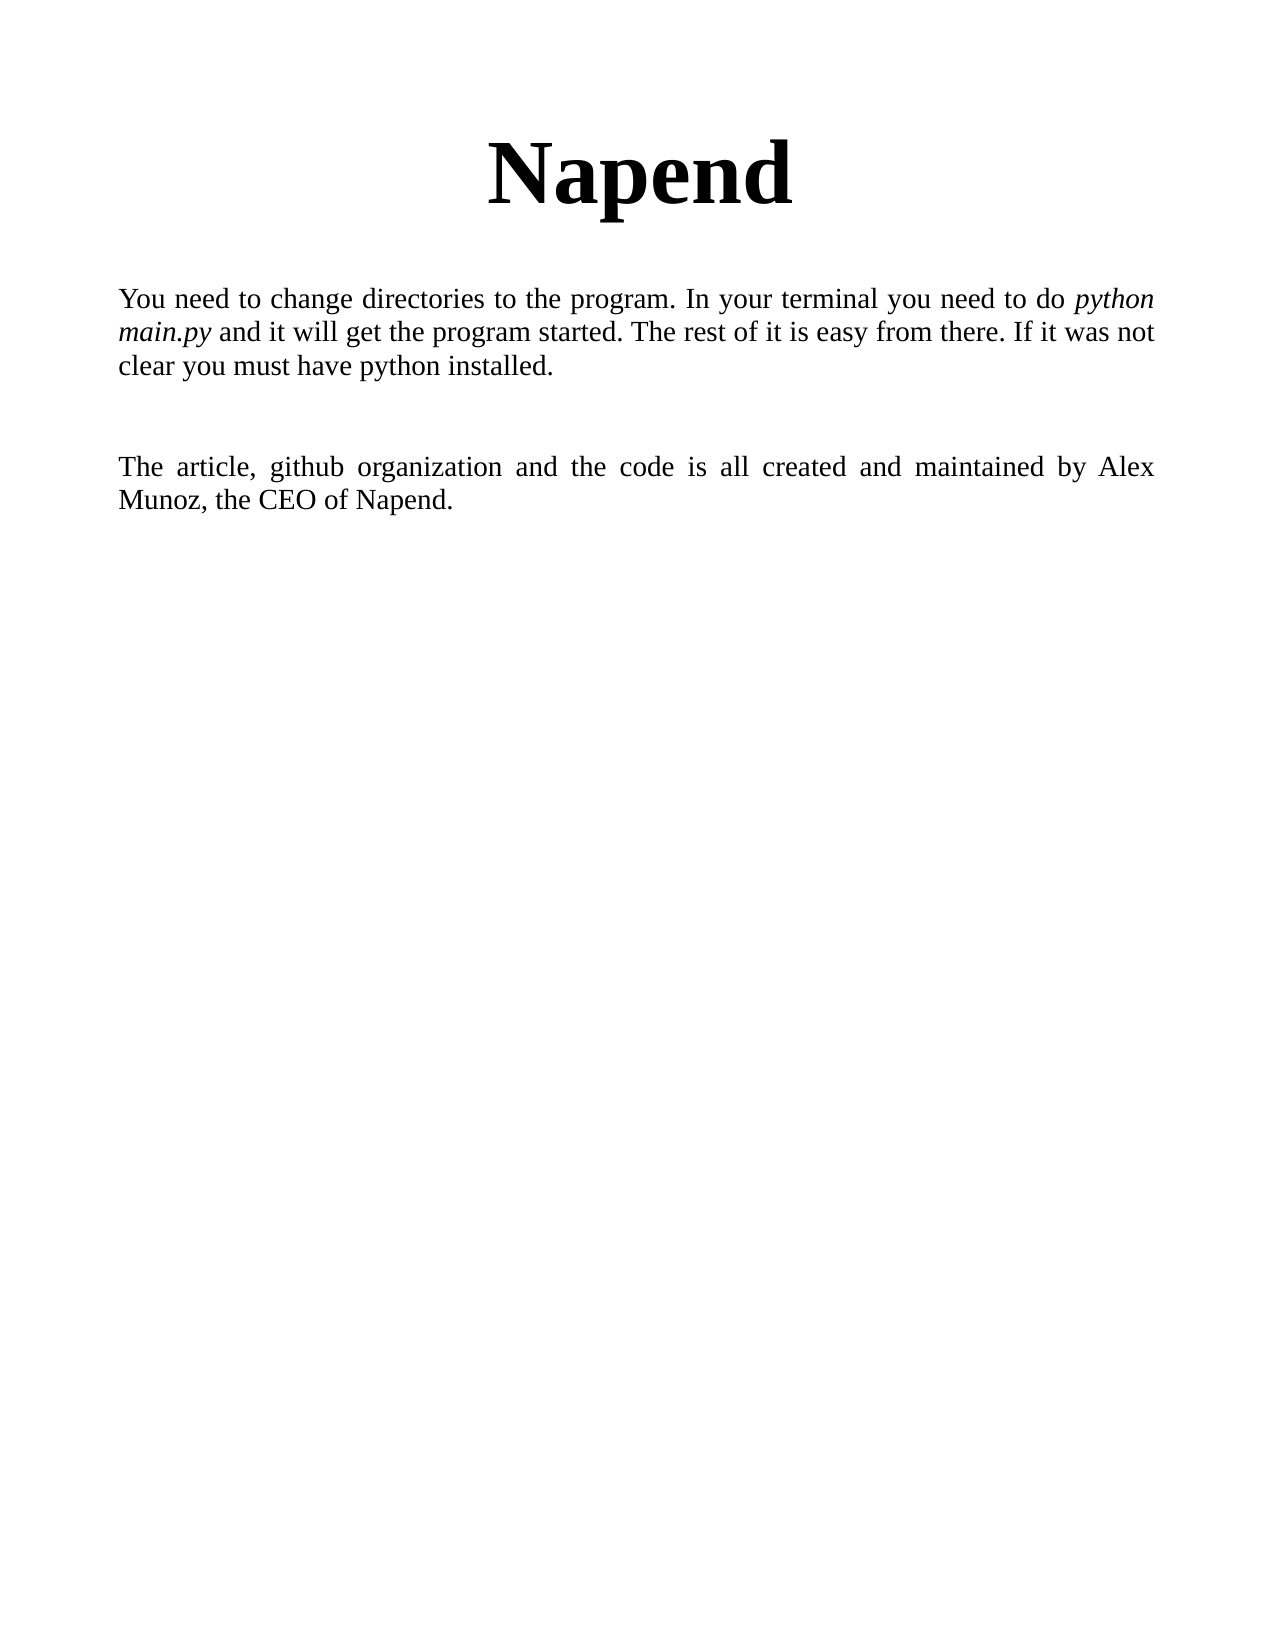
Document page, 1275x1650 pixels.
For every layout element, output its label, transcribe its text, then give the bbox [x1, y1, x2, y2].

text The article, github organization and the code is all created and maintained by Alex Munoz, the CEO of Napend. [118, 449, 1157, 516]
text You need to change directories to the program. In your terminal you need to do python main.py and it will get the program started. The rest of it is easy from there. If it was not clear you must have python installed. [118, 281, 1157, 382]
text Napend [266, 118, 1157, 223]
